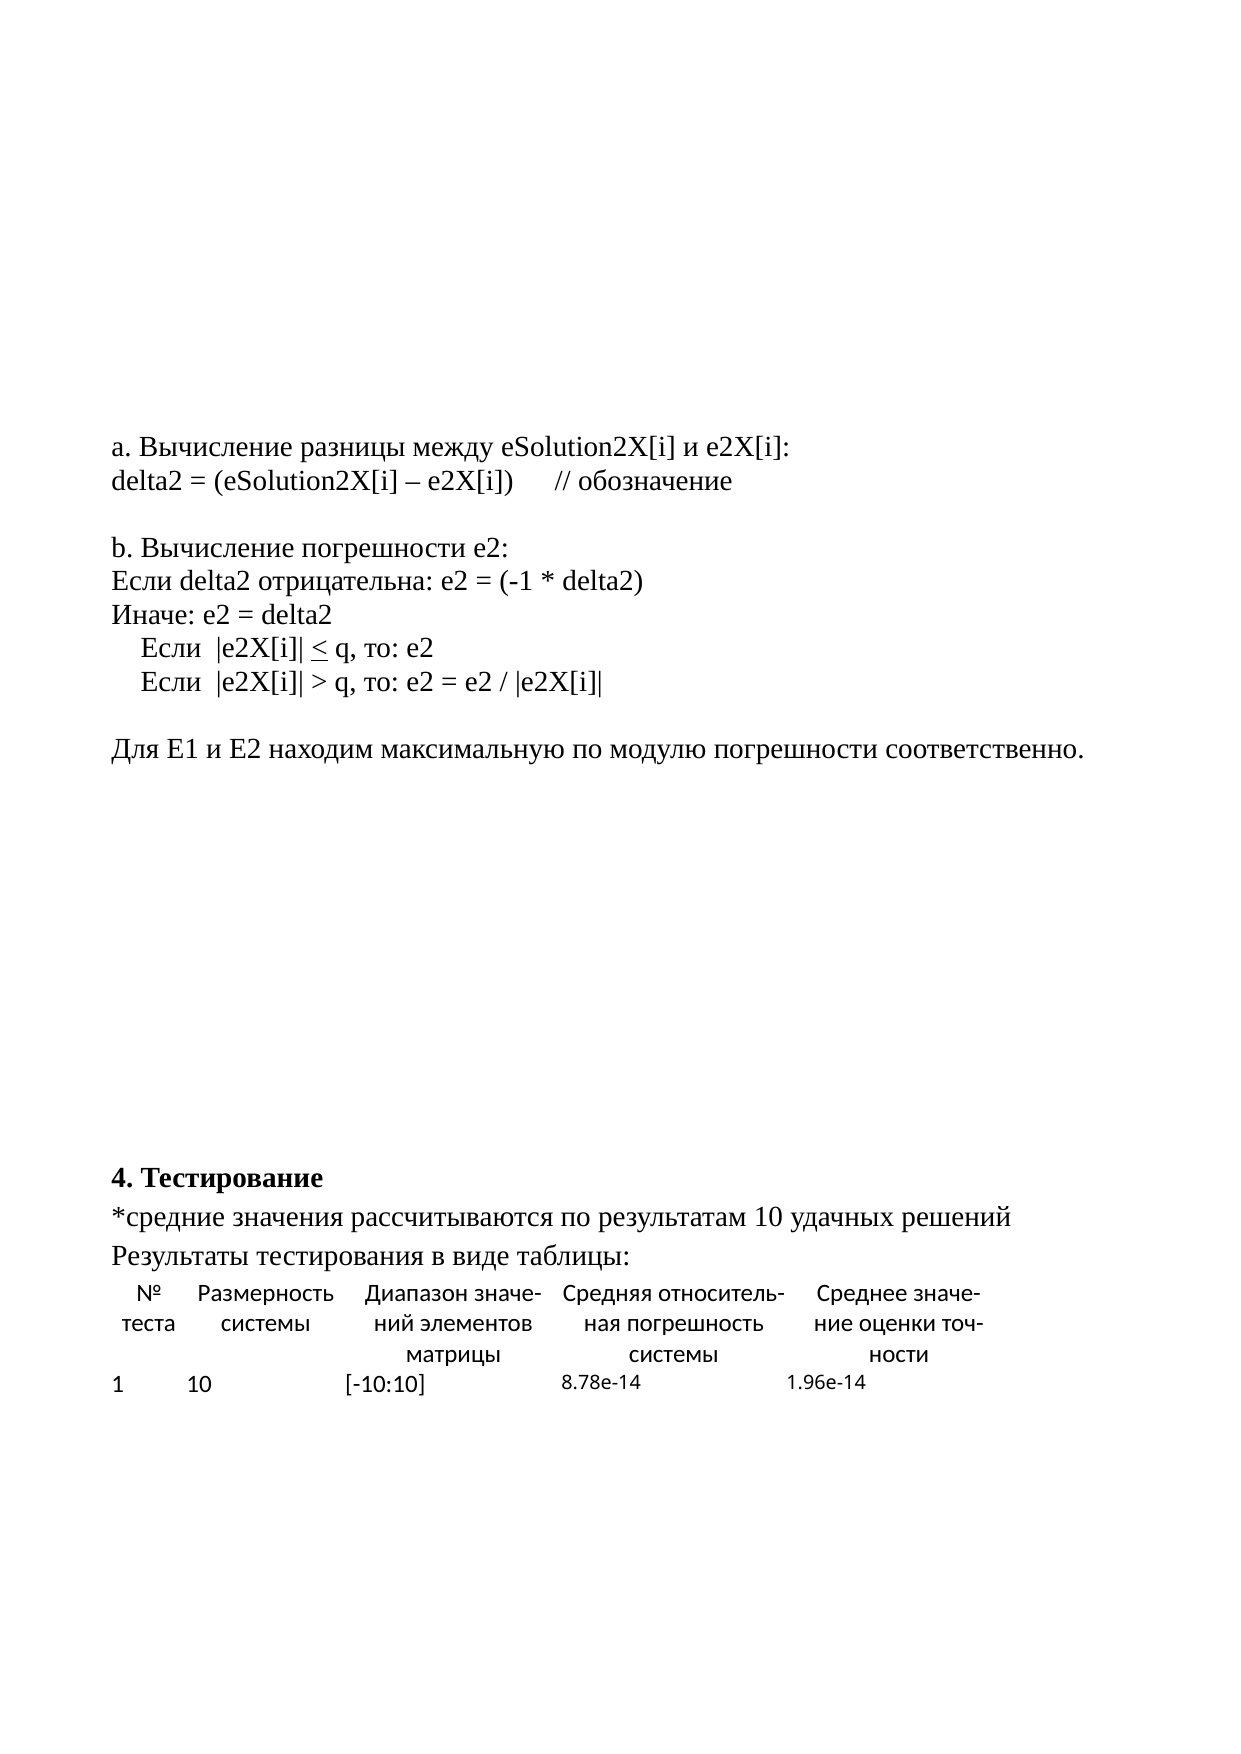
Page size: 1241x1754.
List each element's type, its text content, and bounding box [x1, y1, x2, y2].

table_header Среднее значе- ние оценки точ- ности [786, 1277, 1011, 1368]
table_header № теста [111, 1277, 186, 1368]
text delta2 = (eSolution2X[i] – e2X[i]) // обозначение [111, 463, 1151, 496]
text *средние значения рассчитываются по результатам 10 удачных решений [111, 1199, 1105, 1233]
table_cell [-10:10] [345, 1369, 561, 1399]
text a. Вычисление разницы между eSolution2X[i] и e2X[i]: [111, 429, 1151, 463]
text Если delta2 отрицательна: e2 = (-1 * delta2) [111, 563, 1151, 597]
table_cell 1.96e-14 [786, 1369, 1011, 1399]
table_header Средняя относитель- ная погрешность системы [561, 1277, 786, 1368]
table_header Размерность системы [186, 1277, 345, 1368]
text Если |e2X[i]| > q, то: e2 = e2 / |e2X[i]| [111, 664, 1151, 698]
table_header Диапазон значе- ний элементов матрицы [345, 1277, 561, 1368]
table_cell 1 [111, 1369, 186, 1399]
table_cell 10 [186, 1369, 345, 1399]
text Результаты тестирования в виде таблицы: [111, 1238, 1105, 1272]
text Если |e2X[i]| < q, то: e2 [111, 631, 1151, 664]
text Для E1 и E2 находим максимальную по модулю погрешности соответственно. [111, 731, 1105, 764]
table_cell 8.78e-14 [561, 1369, 786, 1399]
text b. Вычисление погрешности e2: [111, 530, 1151, 563]
text Иначе: e2 = delta2 [111, 597, 1151, 631]
text 4. Тестирование [111, 1160, 1105, 1194]
